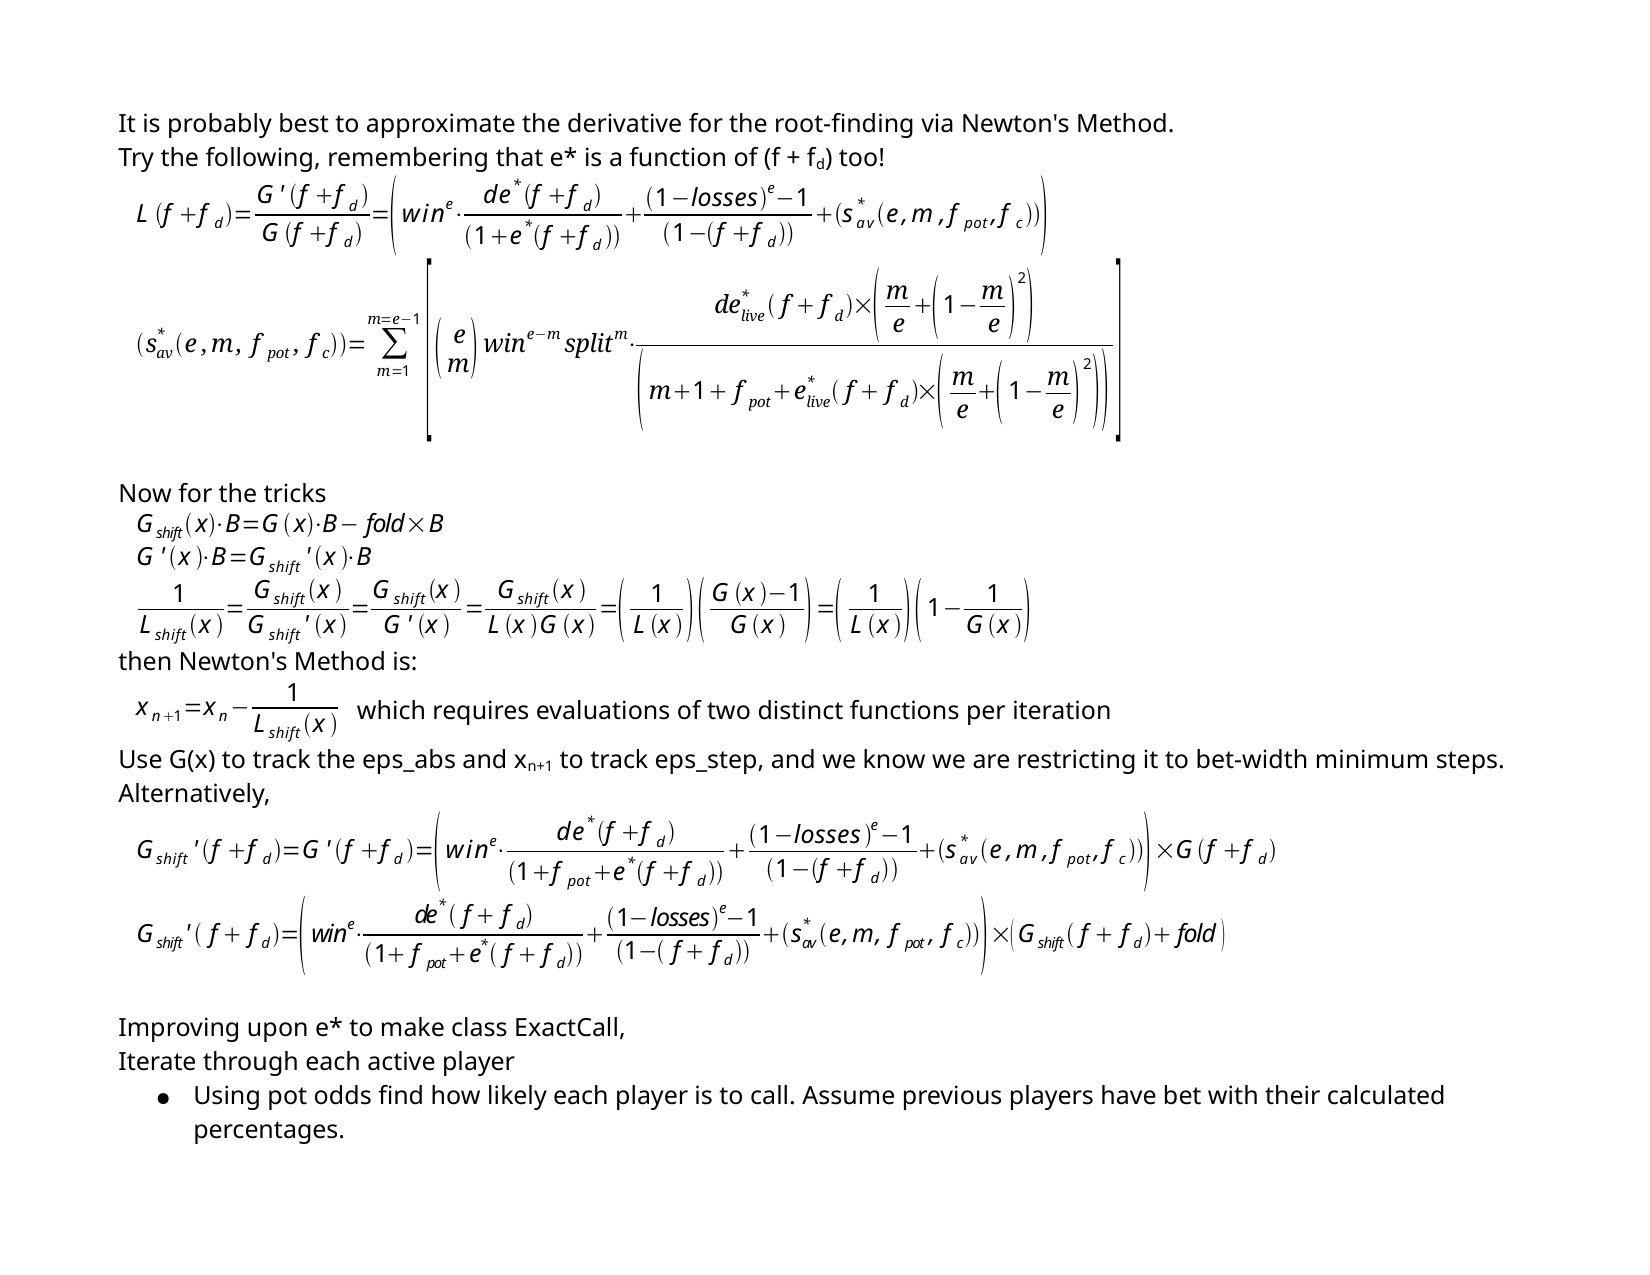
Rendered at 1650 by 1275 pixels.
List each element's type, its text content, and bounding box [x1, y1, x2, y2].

text Improving upon e* to make class ExactCall, [118, 1010, 1532, 1044]
text Alternatively, [118, 776, 1532, 810]
text Now for the tricks [118, 476, 1532, 510]
text which requires evaluations of two distinct functions per iteration [118, 678, 1532, 742]
text It is probably best to approximate the derivative for the root-finding via Newton's Method. [118, 106, 1532, 140]
text then Newton's Method is: [118, 644, 1532, 678]
text Try the following, remembering that e* is a function of (f + fd) too! [118, 140, 1532, 174]
list Using pot odds find how likely each player is to call. Assume previous players have bet with their calculated percentages. [156, 1078, 1532, 1146]
text Iterate through each active player [118, 1044, 1532, 1078]
text Use G(x) to track the eps_abs and xn+1 to track eps_step, and we know we are restricting it to bet-width minimum steps. [118, 742, 1532, 776]
